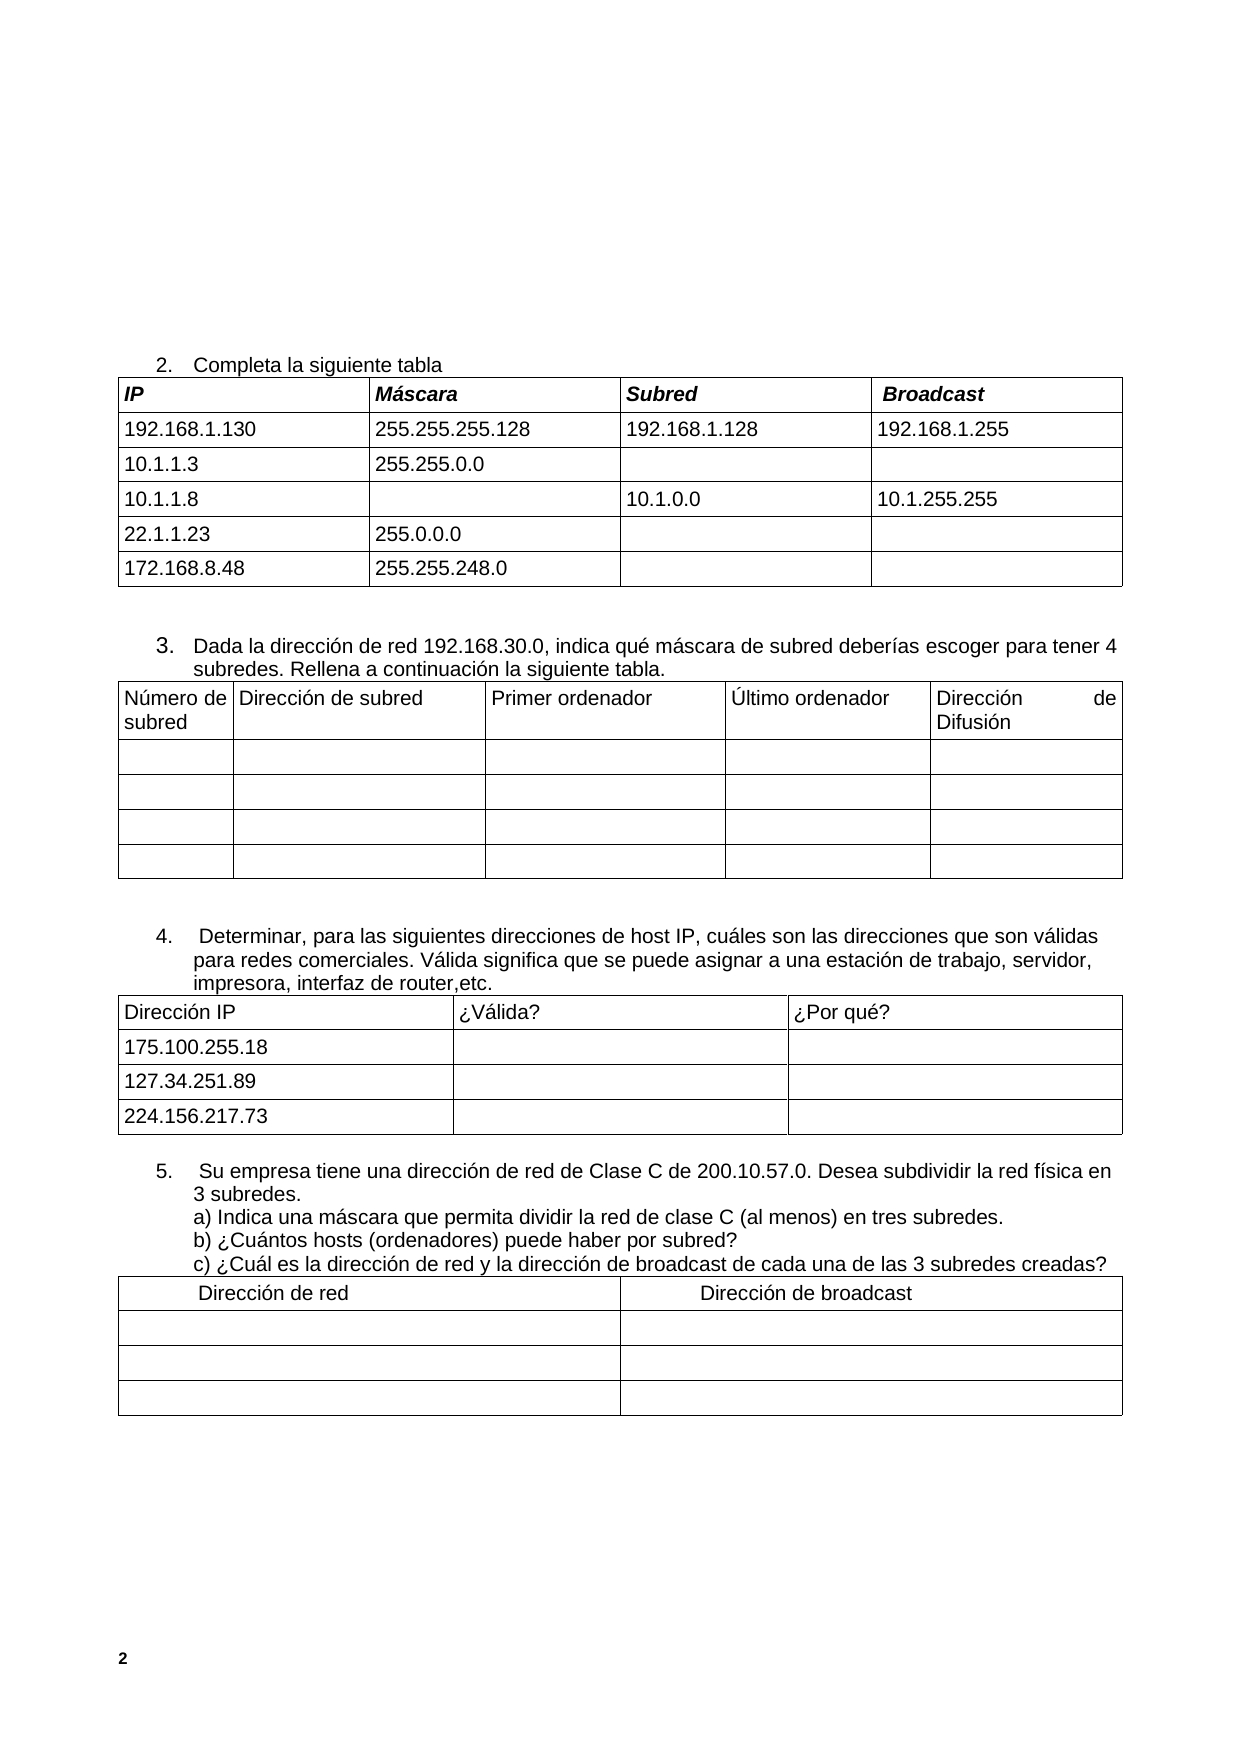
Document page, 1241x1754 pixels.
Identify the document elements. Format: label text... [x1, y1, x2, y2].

table_header ¿Por qué? [789, 996, 1122, 1029]
table_cell [234, 740, 485, 774]
table_cell [726, 810, 930, 844]
table_cell [119, 1311, 620, 1345]
list c) ¿Cuál es la dirección de red y la dirección de broadcast de cada una de las 3 subredes creadas? [156, 1252, 1122, 1276]
table_header Dirección de broadcast [621, 1277, 1122, 1310]
table_cell [486, 845, 725, 878]
list b) ¿Cuántos hosts (ordenadores) puede haber por subred? [156, 1229, 1122, 1252]
table_header ¿Válida? [454, 996, 787, 1029]
table_cell [119, 1346, 620, 1380]
table_cell [931, 845, 1122, 878]
table_cell 10.1.1.8 [119, 482, 369, 516]
table_cell 192.168.1.130 [119, 413, 369, 447]
table_cell 255.255.0.0 [370, 448, 620, 481]
table_cell [726, 775, 930, 809]
table_header Último ordenador [726, 682, 930, 739]
list Completa la siguiente tabla [156, 354, 1122, 377]
table_cell 10.1.0.0 [621, 482, 871, 516]
table_cell [621, 552, 871, 586]
table_cell [621, 1311, 1122, 1345]
table_cell [119, 1381, 620, 1415]
table_cell 10.1.255.255 [872, 482, 1122, 516]
table_cell 127.34.251.89 [119, 1065, 453, 1099]
table_cell [726, 740, 930, 774]
list Su empresa tiene una dirección de red de Clase C de 200.10.57.0. Desea subdividir la red física en 3 subredes. [156, 1159, 1122, 1206]
table_header Máscara [370, 378, 620, 412]
table_cell [234, 775, 485, 809]
table_cell [234, 810, 485, 844]
table_cell [454, 1065, 787, 1099]
table_cell [931, 775, 1122, 809]
table_cell [789, 1100, 1122, 1134]
table_cell 175.100.255.18 [119, 1030, 453, 1064]
list Determinar, para las siguientes direcciones de host IP, cuáles son las direcciones que son válidas para redes comerciales. Válida significa que se puede asignar a una estación de trabajo, servidor, impresora, interfaz de router,etc. [156, 925, 1122, 995]
table_cell 22.1.1.23 [119, 517, 369, 551]
table_cell [789, 1065, 1122, 1099]
table_cell 192.168.1.128 [621, 413, 871, 447]
table_cell [621, 448, 871, 481]
table_cell [621, 1346, 1122, 1380]
table_cell [119, 740, 233, 774]
table_cell [486, 775, 725, 809]
table_header Dirección de subred [234, 682, 485, 739]
table_header Dirección de Difusión [931, 682, 1122, 739]
table_cell [931, 810, 1122, 844]
table_cell [370, 482, 620, 516]
table_cell 224.156.217.73 [119, 1100, 453, 1134]
table_cell [726, 845, 930, 878]
table_header Dirección de red [119, 1277, 620, 1310]
table_header IP [119, 378, 369, 412]
table_cell [119, 775, 233, 809]
table_cell 255.255.255.128 [370, 413, 620, 447]
table_cell 192.168.1.255 [872, 413, 1122, 447]
table_cell [621, 1381, 1122, 1415]
table_cell [872, 552, 1122, 586]
table_header Dirección IP [119, 996, 453, 1029]
table_cell [486, 810, 725, 844]
table_cell [234, 845, 485, 878]
table_header Primer ordenador [486, 682, 725, 739]
table_cell [872, 517, 1122, 551]
table_cell [119, 810, 233, 844]
table_cell [621, 517, 871, 551]
table_cell [119, 845, 233, 878]
table_cell 255.255.248.0 [370, 552, 620, 586]
list a) Indica una máscara que permita dividir la red de clase C (al menos) en tres subredes. [156, 1206, 1122, 1229]
list Dada la dirección de red 192.168.30.0, indica qué máscara de subred deberías escoger para tener 4 subredes. Rellena a continuación la siguiente tabla. [156, 632, 1122, 681]
table_cell [789, 1030, 1122, 1064]
table_cell [872, 448, 1122, 481]
table_cell [454, 1030, 787, 1064]
table_cell 172.168.8.48 [119, 552, 369, 586]
table_header Broadcast [872, 378, 1122, 412]
table_cell [486, 740, 725, 774]
table_cell [454, 1100, 787, 1134]
table_header Subred [621, 378, 871, 412]
table_cell 10.1.1.3 [119, 448, 369, 481]
table_cell 255.0.0.0 [370, 517, 620, 551]
table_header Número de subred [119, 682, 233, 739]
table_cell [931, 740, 1122, 774]
